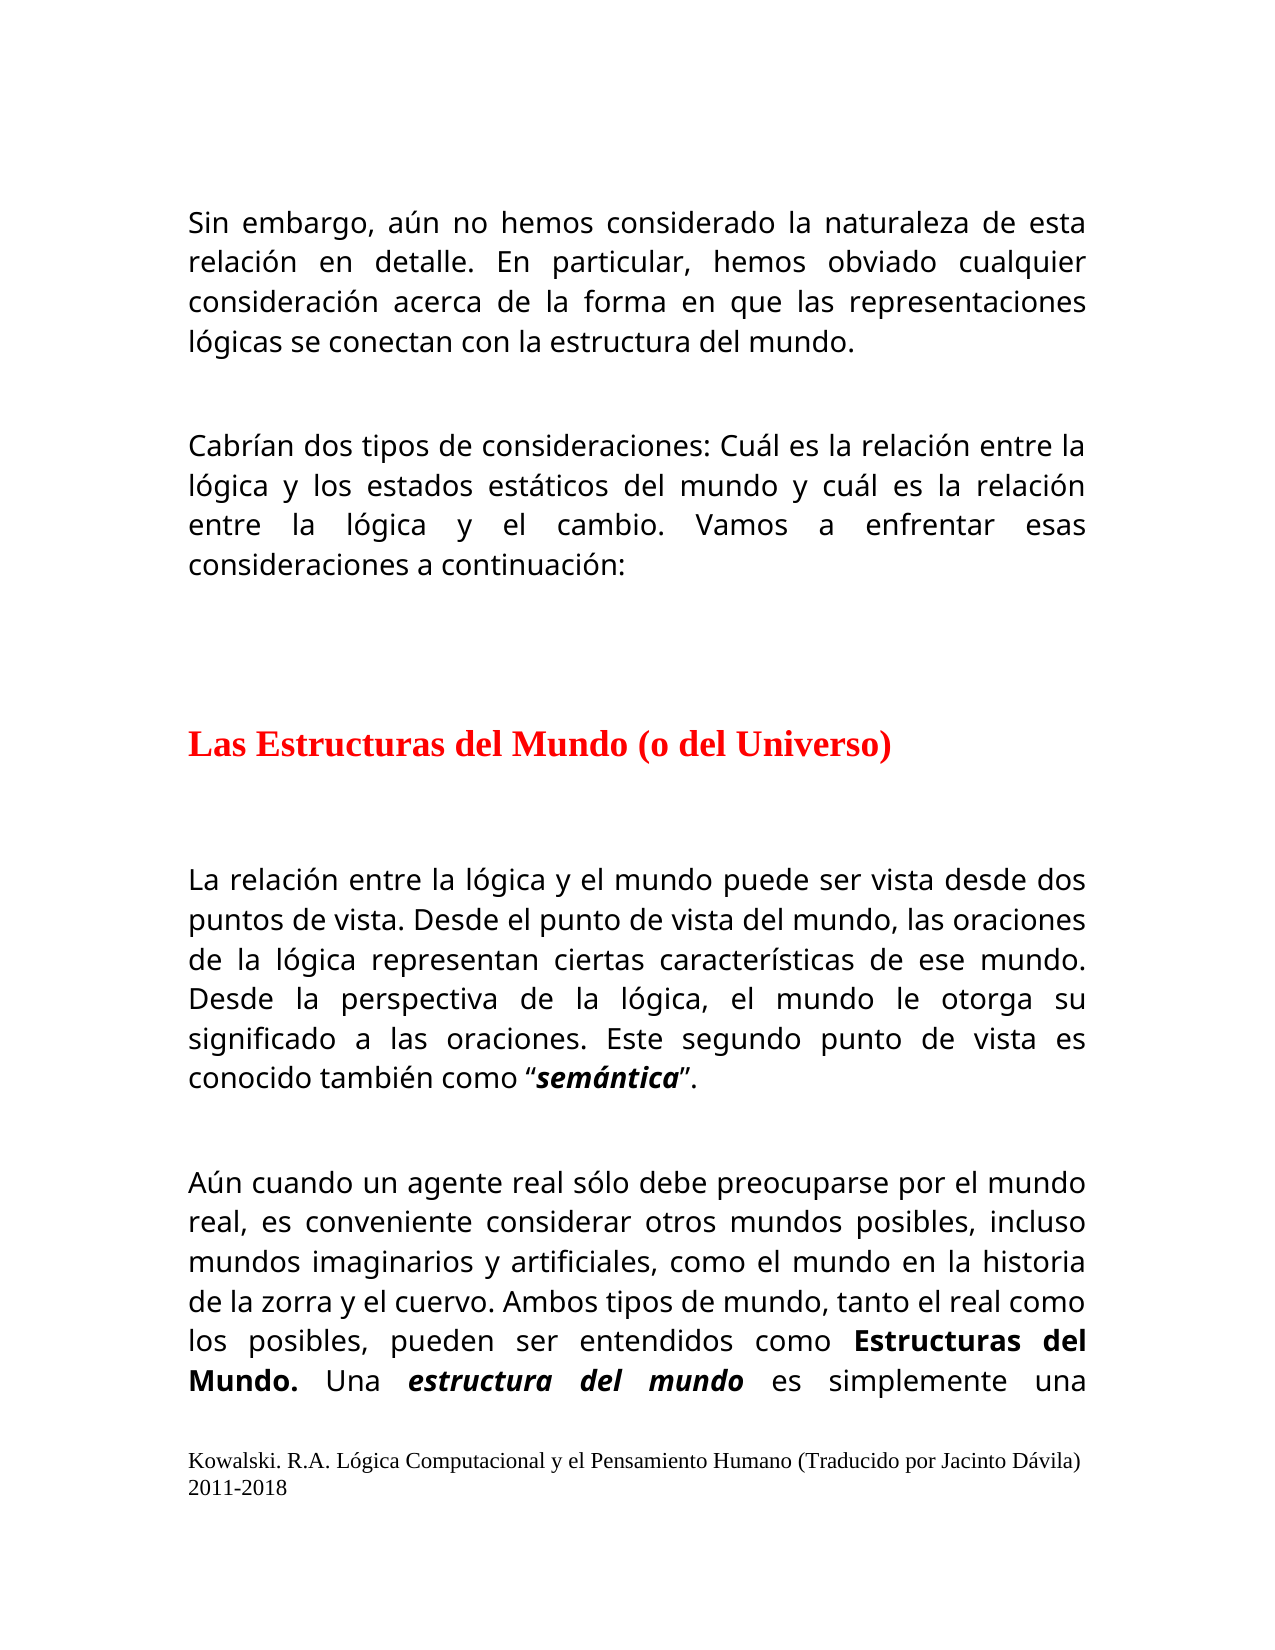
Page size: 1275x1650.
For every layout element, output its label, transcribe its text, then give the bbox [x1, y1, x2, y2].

text La relación entre la lógica y el mundo puede ser vista desde dos puntos de vista. Desde el punto de vista del mundo, las oraciones de la lógica representan ciertas características de ese mundo. Desde la perspectiva de la lógica, el mundo le otorga su significado a las oraciones. Este segundo punto de vista es conocido también como “semántica”. [188, 859, 1087, 1097]
text Sin embargo, aún no hemos considerado la naturaleza de esta relación en detalle. En particular, hemos obviado cualquier consideración acerca de la forma en que las representaciones lógicas se conectan con la estructura del mundo. [188, 202, 1087, 361]
text Aún cuando un agente real sólo debe preocuparse por el mundo real, es conveniente considerar otros mundos posibles, incluso mundos imaginarios y artificiales, como el mundo en la historia de la zorra y el cuervo. Ambos tipos de mundo, tanto el real como los posibles, pueden ser entendidos como Estructuras del Mundo. Una estructura del mundo es simplemente una [188, 1162, 1087, 1400]
subtitle Las Estructuras del Mundo (o del Universo) [188, 721, 1087, 764]
text Cabrían dos tipos de consideraciones: Cuál es la relación entre la lógica y los estados estáticos del mundo y cuál es la relación entre la lógica y el cambio. Vamos a enfrentar esas consideraciones a continuación: [188, 425, 1087, 584]
